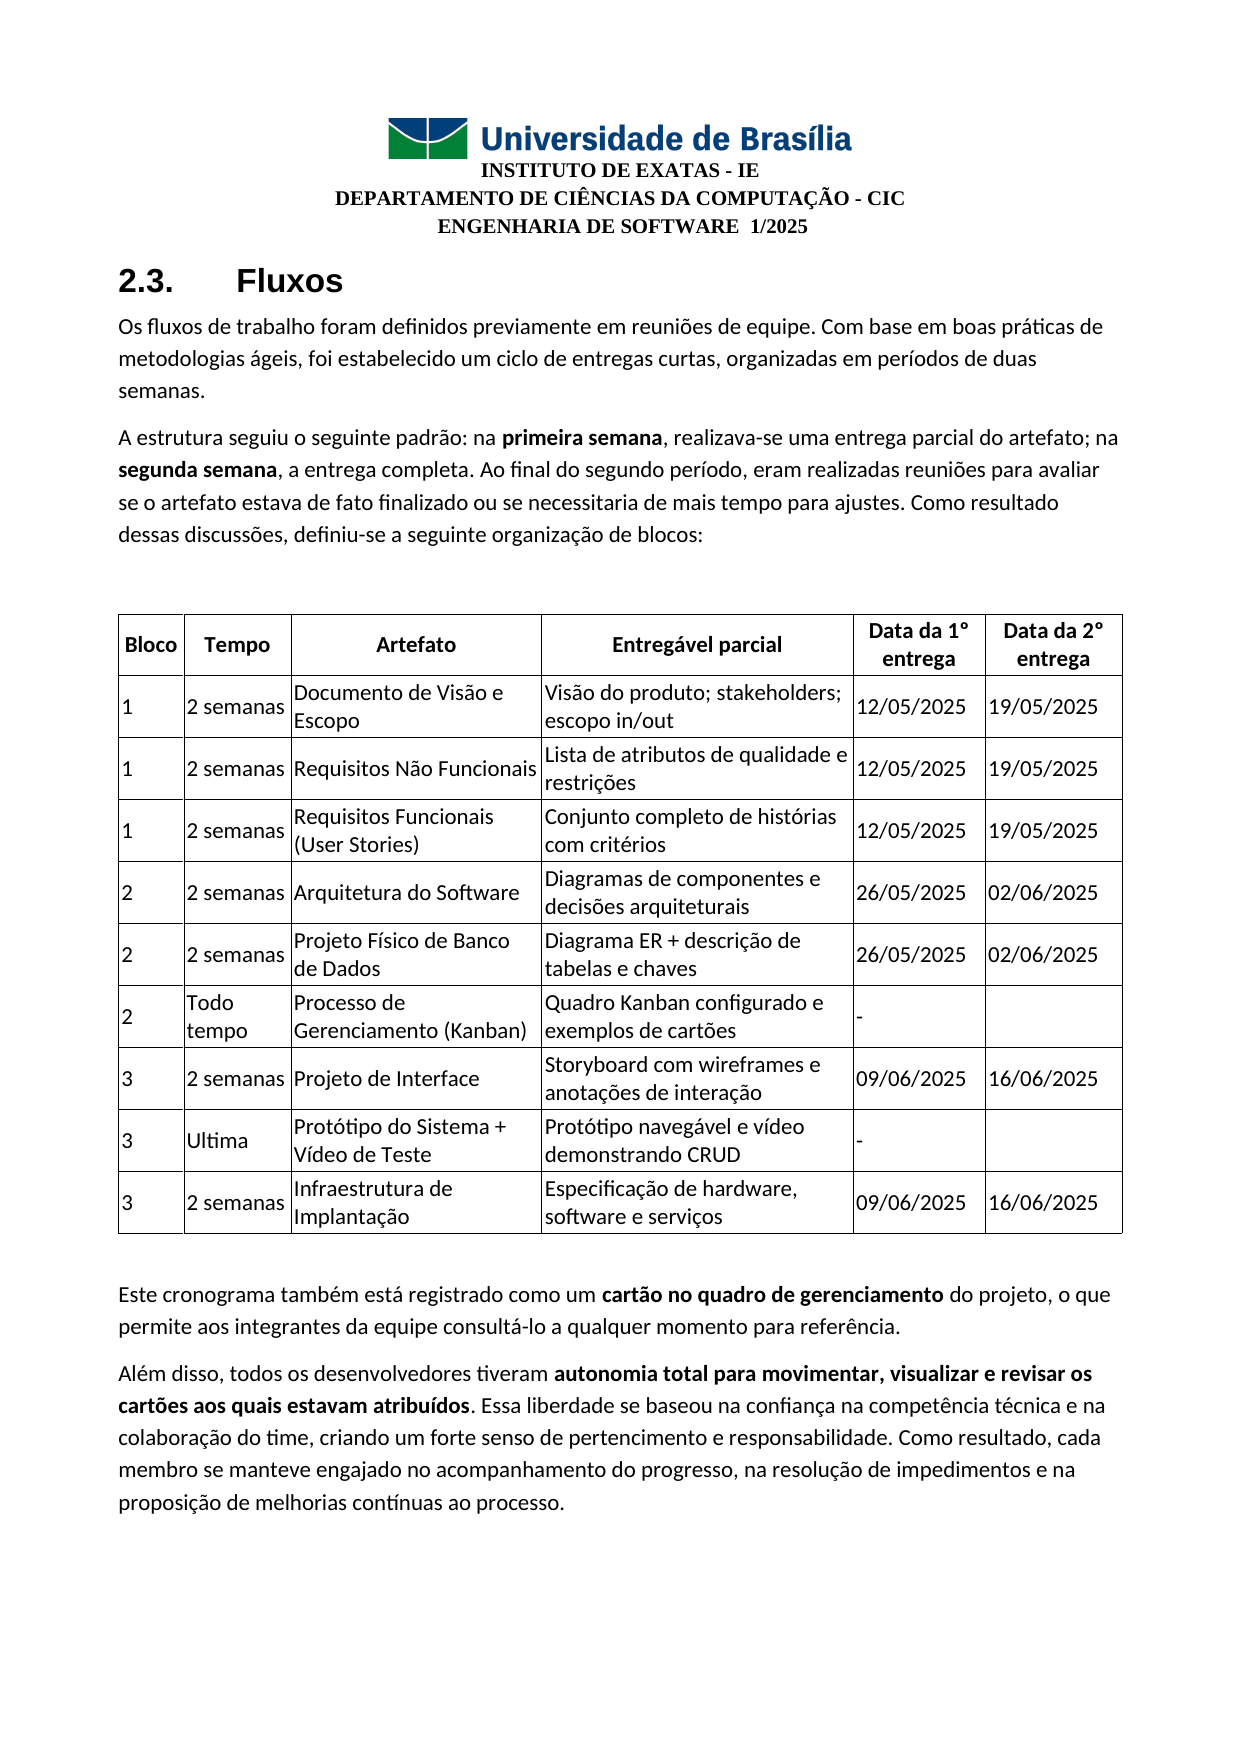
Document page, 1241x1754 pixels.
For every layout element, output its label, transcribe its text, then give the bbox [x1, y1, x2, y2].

table_cell 3 [119, 1048, 183, 1109]
table_cell 09/06/2025 [854, 1048, 985, 1109]
table_header Data da 2º entrega [986, 615, 1122, 675]
table_cell Lista de atributos de qualidade e restrições [542, 738, 853, 799]
table_cell Projeto de Interface [292, 1048, 541, 1109]
table_cell Ultima [185, 1110, 291, 1171]
table_cell 2 [119, 924, 183, 985]
table_cell - [854, 986, 985, 1047]
table_cell Protótipo do Sistema + Vídeo de Teste [292, 1110, 541, 1171]
table_header Artefato [292, 615, 541, 675]
table_header Entregável parcial [542, 615, 853, 675]
table_cell 2 semanas [185, 676, 291, 737]
table_cell 1 [119, 738, 183, 799]
picture [388, 118, 852, 159]
text Este cronograma também está registrado como um cartão no quadro de gerenciamento do projeto, o que permite aos integrantes da equipe consultá-lo a qualquer momento para referência. [118, 1280, 1122, 1340]
table_cell Conjunto completo de histórias com critérios [542, 800, 853, 861]
table_cell 12/05/2025 [854, 738, 985, 799]
table_cell 26/05/2025 [854, 862, 985, 923]
table_cell 2 semanas [185, 862, 291, 923]
table_cell Diagramas de componentes e decisões arquiteturais [542, 862, 853, 923]
text Além disso, todos os desenvolvedores tiveram autonomia total para movimentar, visualizar e revisar os cartões aos quais estavam atribuídos. Essa liberdade se baseou na confiança na competência técnica e na colaboração do time, criando um forte senso de pertencimento e responsabilidade. Como resultado, cada membro se manteve engajado no acompanhamento do progresso, na resolução de impedimentos e na proposição de melhorias contínuas ao processo. [118, 1359, 1122, 1516]
table_cell Processo de Gerenciamento (Kanban) [292, 986, 541, 1047]
table_cell 02/06/2025 [986, 924, 1122, 985]
table_cell Documento de Visão e Escopo [292, 676, 541, 737]
table_cell 12/05/2025 [854, 676, 985, 737]
table_cell [986, 1110, 1122, 1171]
table_cell Projeto Físico de Banco de Dados [292, 924, 541, 985]
table_cell 3 [119, 1110, 183, 1171]
table_cell 2 [119, 862, 183, 923]
table_cell 09/06/2025 [854, 1172, 985, 1233]
table_cell Arquitetura do Software [292, 862, 541, 923]
table_cell 19/05/2025 [986, 738, 1122, 799]
table_header Tempo [185, 615, 291, 675]
subtitle Fluxos [118, 261, 1122, 300]
table_cell Diagrama ER + descrição de tabelas e chaves [542, 924, 853, 985]
table_cell 2 semanas [185, 1172, 291, 1233]
table_header Bloco [119, 615, 183, 675]
table_cell [986, 986, 1122, 1047]
table_cell Requisitos Funcionais (User Stories) [292, 800, 541, 861]
table_cell Especificação de hardware, software e serviços [542, 1172, 853, 1233]
table_cell 19/05/2025 [986, 800, 1122, 861]
table_cell 2 semanas [185, 800, 291, 861]
table_cell Quadro Kanban configurado e exemplos de cartões [542, 986, 853, 1047]
table_cell 2 semanas [185, 924, 291, 985]
table_cell Todo tempo [185, 986, 291, 1047]
table_cell 16/06/2025 [986, 1048, 1122, 1109]
table_cell 12/05/2025 [854, 800, 985, 861]
table_cell 1 [119, 676, 183, 737]
table_cell 19/05/2025 [986, 676, 1122, 737]
table_cell 02/06/2025 [986, 862, 1122, 923]
table_cell Visão do produto; stakeholders; escopo in/out [542, 676, 853, 737]
text Os fluxos de trabalho foram definidos previamente em reuniões de equipe. Com base em boas práticas de metodologias ágeis, foi estabelecido um ciclo de entregas curtas, organizadas em períodos de duas semanas. [118, 312, 1122, 404]
table_cell Protótipo navegável e vídeo demonstrando CRUD [542, 1110, 853, 1171]
table_cell 26/05/2025 [854, 924, 985, 985]
table_cell 1 [119, 800, 183, 861]
table_cell 16/06/2025 [986, 1172, 1122, 1233]
text A estrutura seguiu o seguinte padrão: na primeira semana, realizava-se uma entrega parcial do artefato; na segunda semana, a entrega completa. Ao final do segundo período, eram realizadas reuniões para avaliar se o artefato estava de fato finalizado ou se necessitaria de mais tempo para ajustes. Como resultado dessas discussões, definiu-se a seguinte organização de blocos: [118, 423, 1122, 548]
table_cell Requisitos Não Funcionais [292, 738, 541, 799]
table_cell 2 semanas [185, 1048, 291, 1109]
table_cell 2 [119, 986, 183, 1047]
table_cell Storyboard com wireframes e anotações de interação [542, 1048, 853, 1109]
table_cell 2 semanas [185, 738, 291, 799]
table_cell Infraestrutura de Implantação [292, 1172, 541, 1233]
table_header Data da 1º entrega [854, 615, 985, 675]
table_cell 3 [119, 1172, 183, 1233]
table_cell - [854, 1110, 985, 1171]
